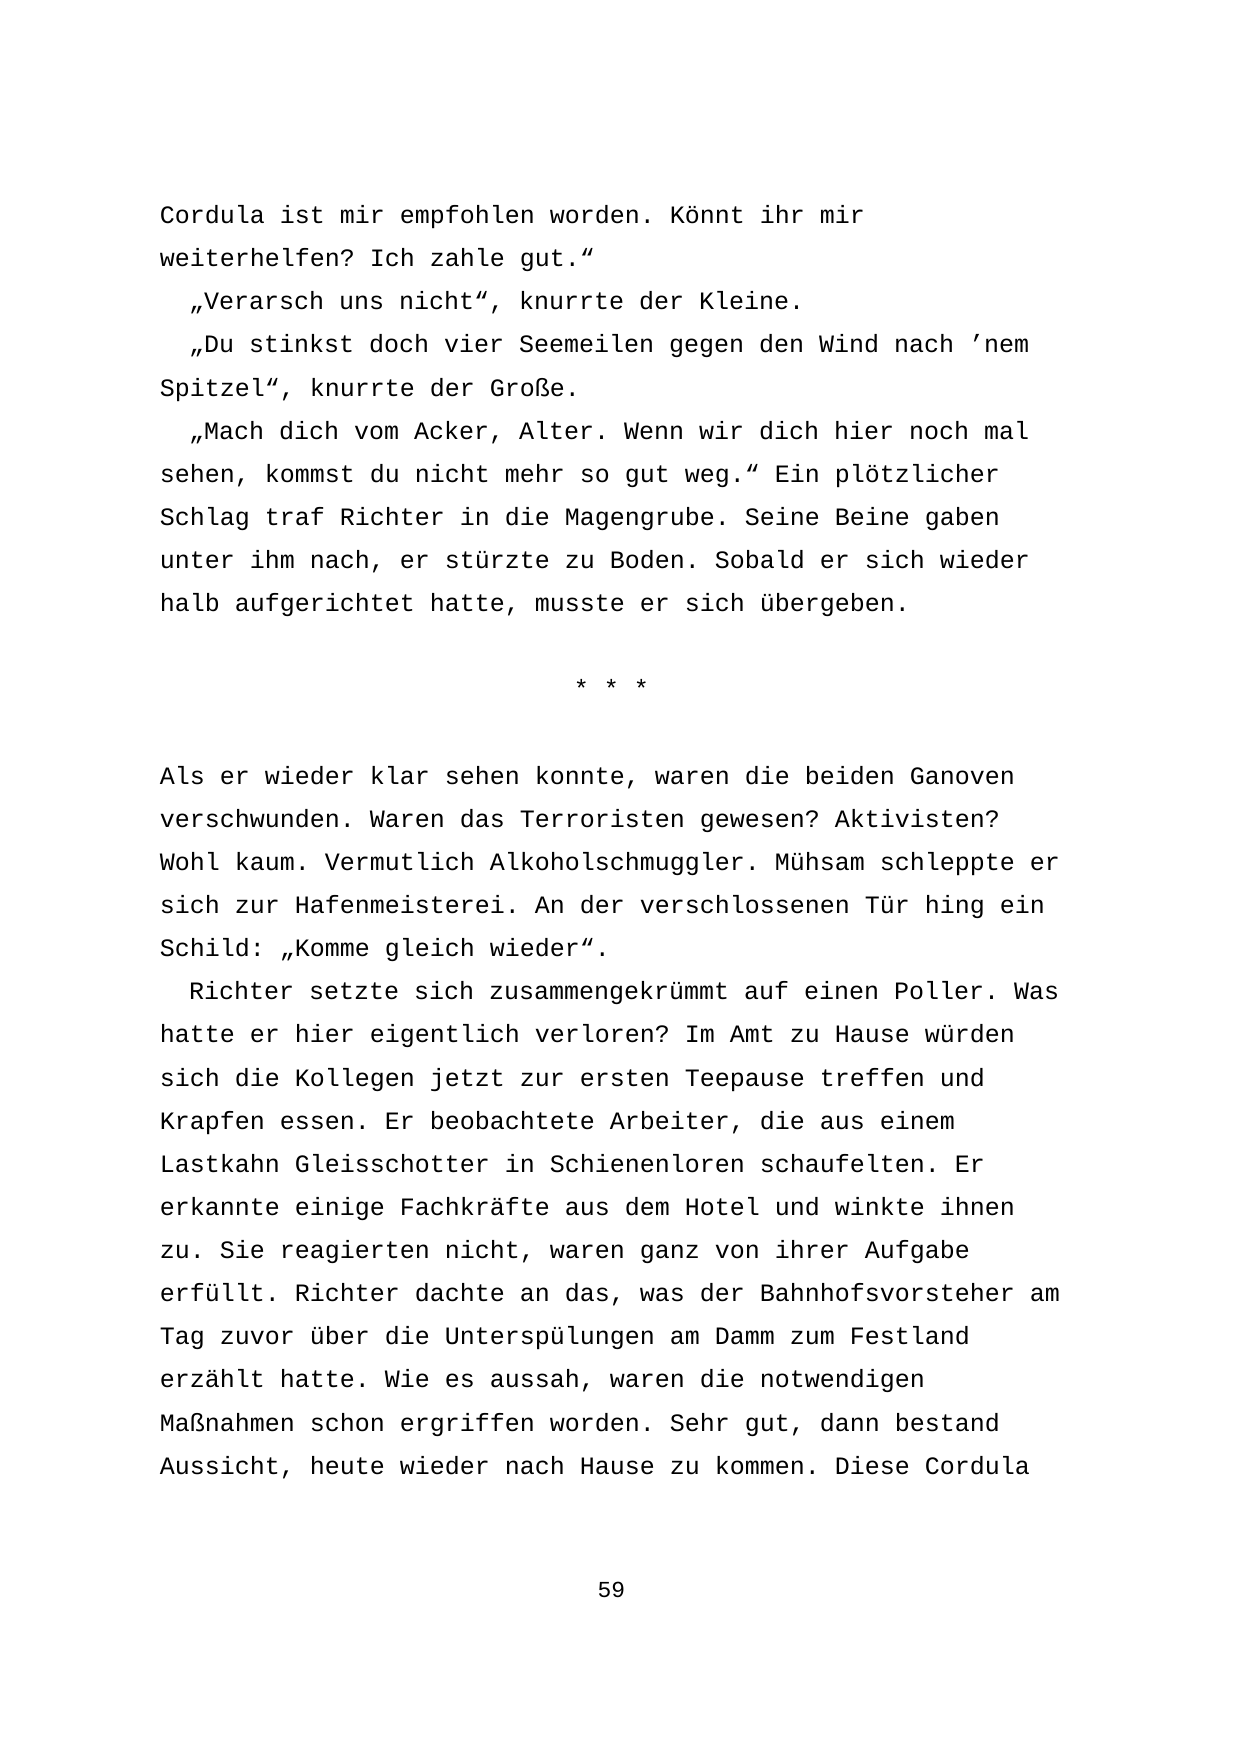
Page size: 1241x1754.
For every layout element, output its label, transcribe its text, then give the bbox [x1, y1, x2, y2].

text „Du stinkst doch vier Seemeilen gegen den Wind nach ’nem Spitzel“, knurrte der Große. [159, 318, 1063, 404]
text Richter setzte sich zusammengekrümmt auf einen Poller. Was hatte er hier eigentlich verloren? Im Amt zu Hause würden sich die Kollegen jetzt zur ersten Teepause treffen und Krapfen essen. Er beobachtete Arbeiter, die aus einem Lastkahn Gleisschotter in Schienenloren schaufelten. Er erkannte einige Fachkräfte aus dem Hotel und winkte ihnen zu. Sie reagierten nicht, waren ganz von ihrer Aufgabe erfüllt. Richter dachte an das, was der Bahnhofsvorsteher am Tag zuvor über die Unterspülungen am Damm zum Festland erzählt hatte. Wie es aussah, waren die notwendigen Maßnahmen schon ergriffen worden. Sehr gut, dann bestand Aussicht, heute wieder nach Hause zu kommen. Diese Cordula [159, 965, 1063, 1483]
text Cordula ist mir empfohlen worden. Könnt ihr mir weiterhelfen? Ich zahle gut.“ [159, 189, 1063, 275]
text Als er wieder klar sehen konnte, waren die beiden Ganoven verschwunden. Waren das Terroristen gewesen? Aktivisten? Wohl kaum. Vermutlich Alkoholschmuggler. Mühsam schleppte er sich zur Hafenmeisterei. An der verschlossenen Tür hing ein Schild: „Komme gleich wieder“. [159, 749, 1063, 965]
subtitle * * * [159, 663, 1063, 706]
text „Mach dich vom Acker, Alter. Wenn wir dich hier noch mal sehen, kommst du nicht mehr so gut weg.“ Ein plötzlicher Schlag traf Richter in die Magengrube. Seine Beine gaben unter ihm nach, er stürzte zu Boden. Sobald er sich wieder halb aufgerichtet hatte, musste er sich übergeben. [159, 404, 1063, 620]
text „Verarsch uns nicht“, knurrte der Kleine. [159, 275, 1063, 318]
